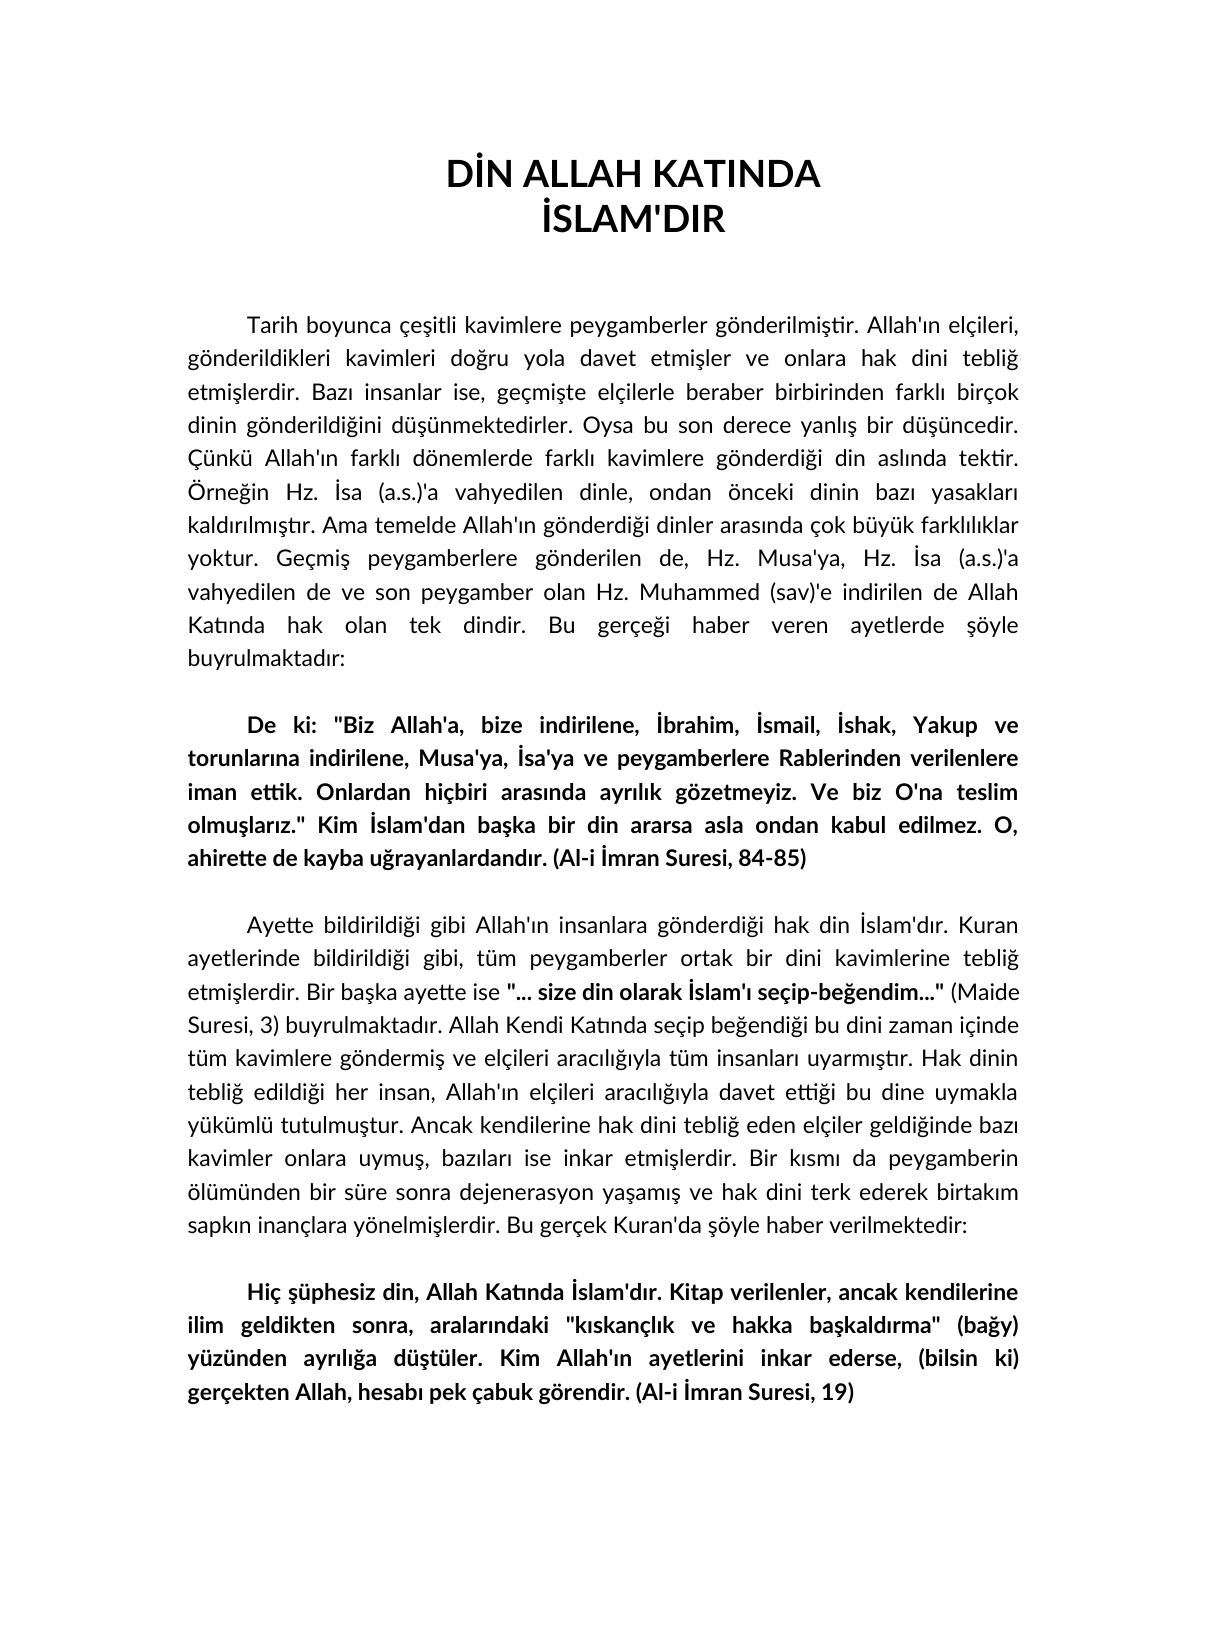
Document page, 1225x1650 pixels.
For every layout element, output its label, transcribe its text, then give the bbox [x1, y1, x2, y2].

text De ki: "Biz Allah'a, bize indirilene, İbrahim, İsmail, İshak, Yakup ve torunlarına indirilene, Musa'ya, İsa'ya ve peygamberlere Rablerinden verilenlere iman ettik. Onlardan hiçbiri arasında ayrılık gözetmeyiz. Ve biz O'na teslim olmuşlarız." Kim İslam'dan başka bir din ararsa asla ondan kabul edilmez. O, ahirette de kayba uğrayanlardandır. (Al-i İmran Suresi, 84-85) [187, 707, 1020, 873]
text Ayette bildirildiği gibi Allah'ın insanlara gönderdiği hak din İslam'dır. Kuran ayetlerinde bildirildiği gibi, tüm peygamberler ortak bir dini kavimlerine tebliğ etmişlerdir. Bir başka ayette ise "... size din olarak İslam'ı seçip-beğendim..." (Maide Suresi, 3) buyrulmaktadır. Allah Kendi Katında seçip beğendiği bu dini zaman içinde tüm kavimlere göndermiş ve elçileri aracılığıyla tüm insanları uyarmıştır. Hak dinin tebliğ edildiği her insan, Allah'ın elçileri aracılığıyla davet ettiği bu dine uymakla yükümlü tutulmuştur. Ancak kendilerine hak dini tebliğ eden elçiler geldiğinde bazı kavimler onlara uymuş, bazıları ise inkar etmişlerdir. Bir kısmı da peygamberin ölümünden bir süre sonra dejenerasyon yaşamış ve hak dini terk ederek birtakım sapkın inançlara yönelmişlerdir. Bu gerçek Kuran'da şöyle haber verilmektedir: [187, 907, 1020, 1240]
text Hiç şüphesiz din, Allah Katında İslam'dır. Kitap verilenler, ancak kendilerine ilim geldikten sonra, aralarındaki "kıskançlık ve hakka başkaldırma" (bağy) yüzünden ayrılığa düştüler. Kim Allah'ın ayetlerini inkar ederse, (bilsin ki) gerçekten Allah, hesabı pek çabuk görendir. (Al-i İmran Suresi, 19) [187, 1273, 1020, 1407]
text İSLAM'DIR [187, 195, 1020, 240]
text Tarih boyunca çeşitli kavimlere peygamberler gönderilmiştir. Allah'ın elçileri, gönderildikleri kavimleri doğru yola davet etmişler ve onlara hak dini tebliğ etmişlerdir. Bazı insanlar ise, geçmişte elçilerle beraber birbirinden farklı birçok dinin gönderildiğini düşünmektedirler. Oysa bu son derece yanlış bir düşüncedir. Çünkü Allah'ın farklı dönemlerde farklı kavimlere gönderdiği din aslında tektir. Örneğin Hz. İsa (a.s.)'a vahyedilen dinle, ondan önceki dinin bazı yasakları kaldırılmıştır. Ama temelde Allah'ın gönderdiği dinler arasında çok büyük farklılıklar yoktur. Geçmiş peygamberlere gönderilen de, Hz. Musa'ya, Hz. İsa (a.s.)'a vahyedilen de ve son peygamber olan Hz. Muhammed (sav)'e indirilen de Allah Katında hak olan tek dindir. Bu gerçeği haber veren ayetlerde şöyle buyrulmaktadır: [187, 307, 1020, 673]
text DİN ALLAH KATINDA [187, 150, 1020, 195]
